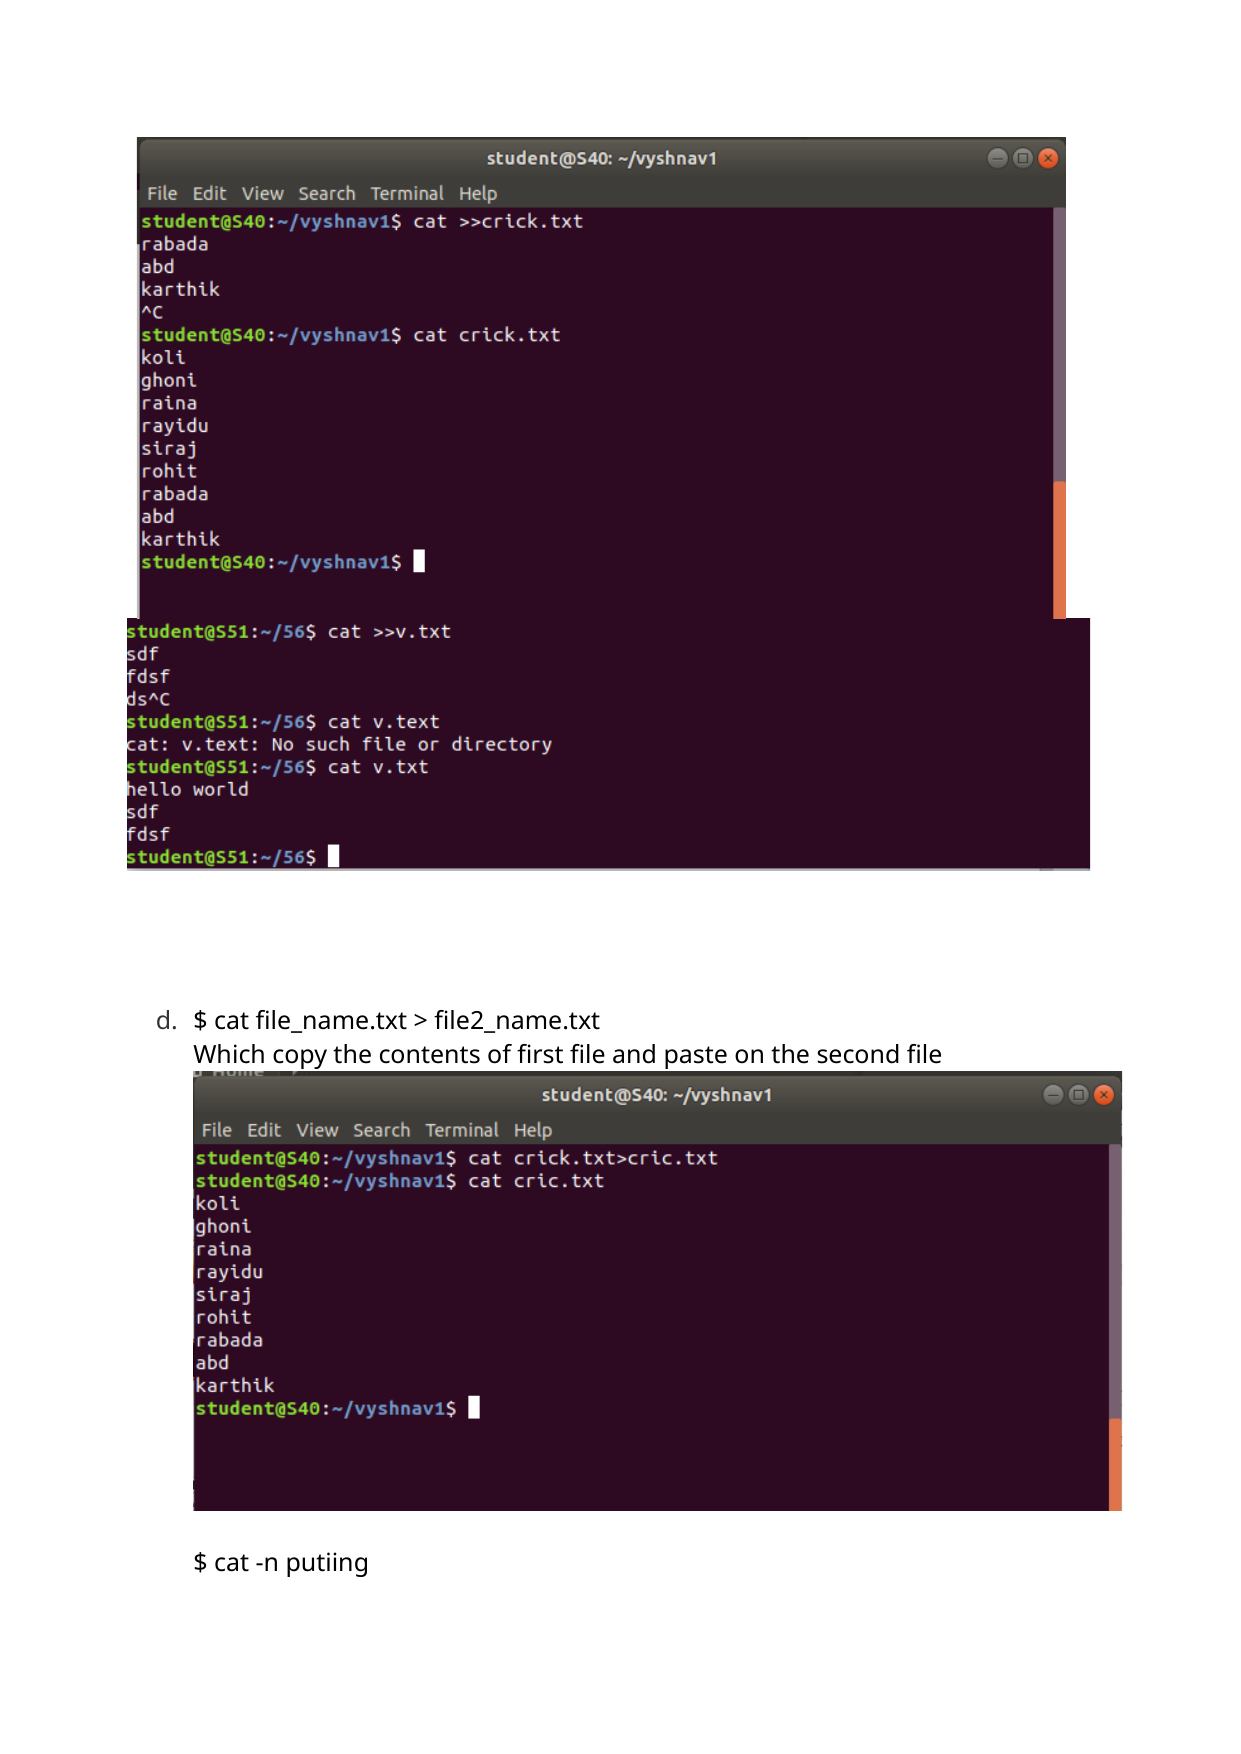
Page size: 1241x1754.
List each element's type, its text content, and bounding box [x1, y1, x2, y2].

text $ cat -n putiing [193, 1544, 1122, 1578]
list $ cat file_name.txt > file2_name.txt [156, 1003, 1122, 1037]
picture [193, 1071, 1123, 1511]
text Which copy the contents of first file and paste on the second file [193, 1037, 1122, 1071]
picture [133, 137, 1091, 871]
